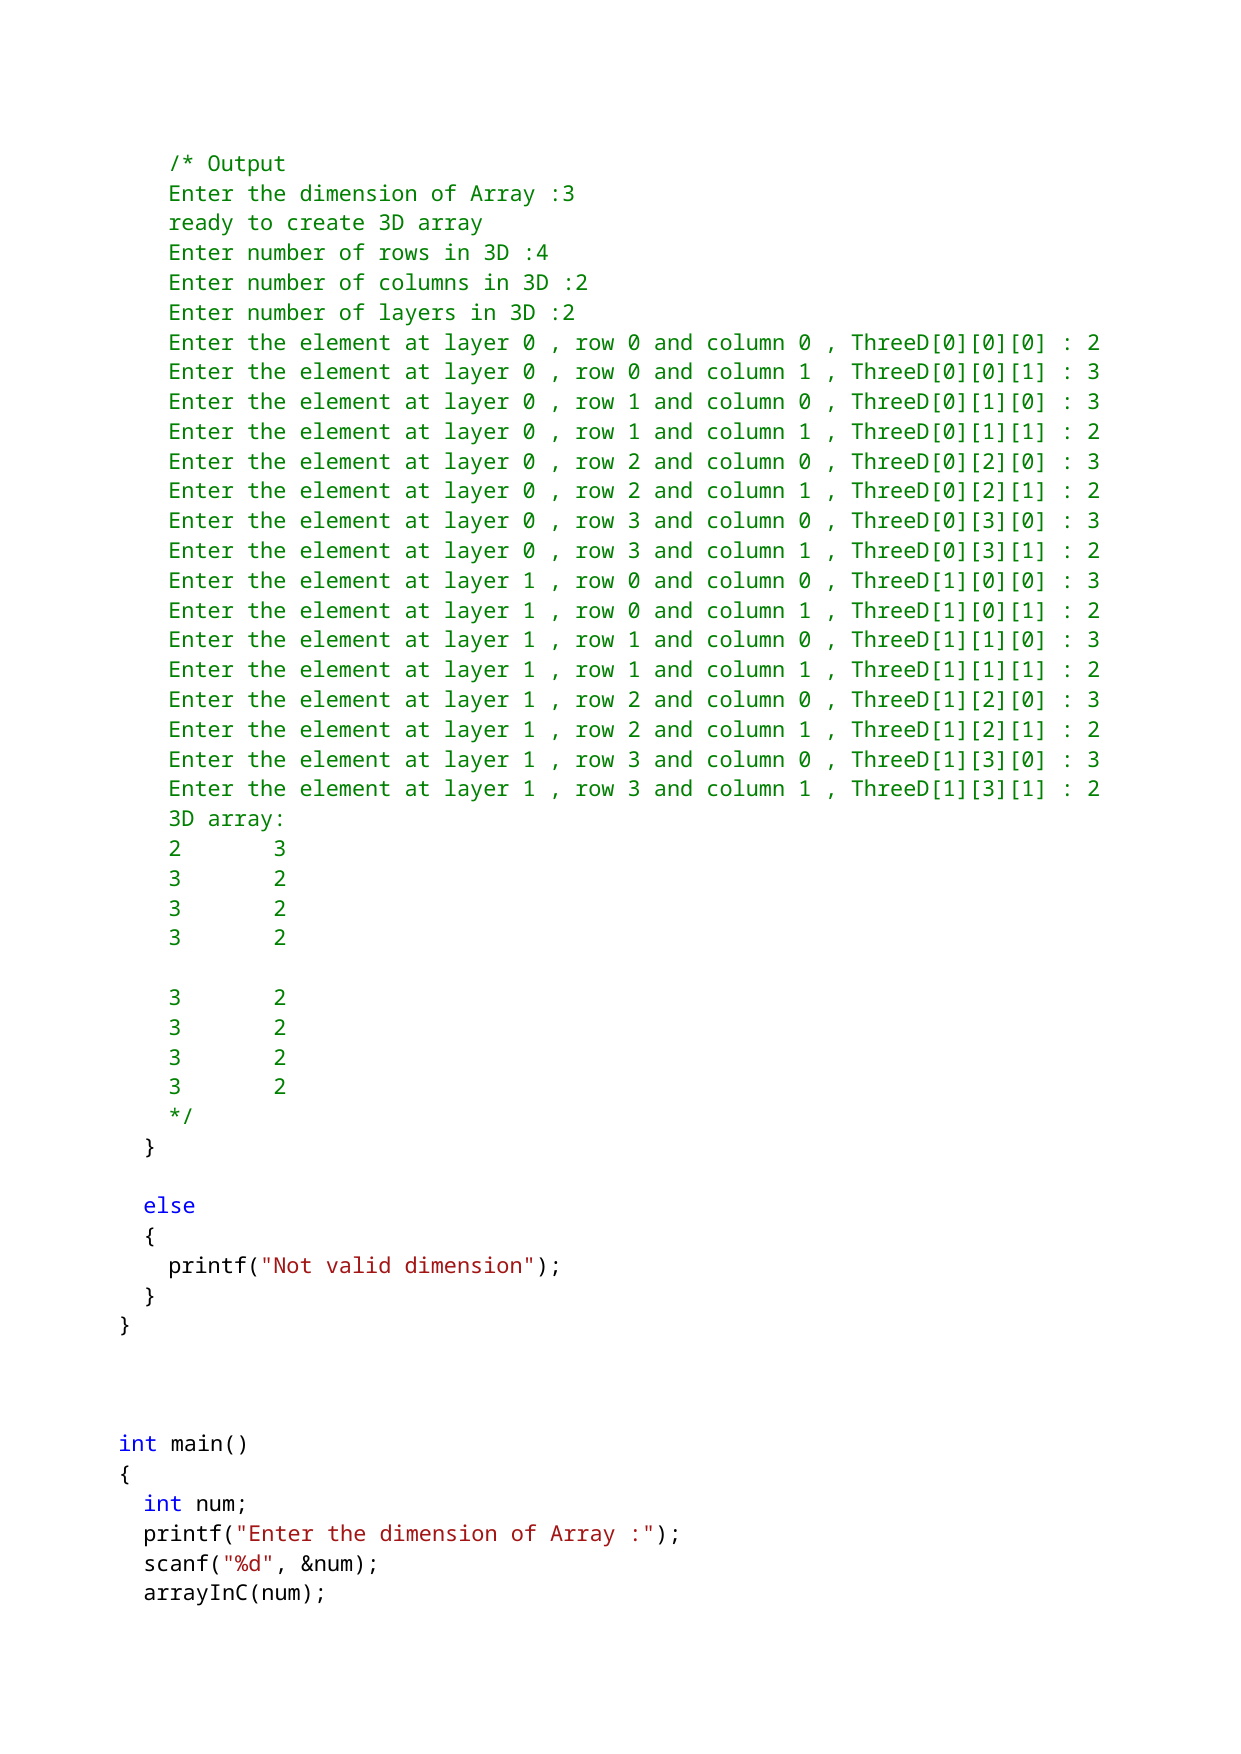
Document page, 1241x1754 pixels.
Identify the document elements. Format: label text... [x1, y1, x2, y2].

text { [118, 1220, 1122, 1250]
text Enter the element at layer 1 , row 1 and column 0 , ThreeD[1][1][0] : 3 [118, 624, 1122, 654]
text Enter number of rows in 3D :4 [118, 237, 1122, 267]
text 3 2 [118, 893, 1122, 922]
text Enter the dimension of Array :3 [118, 178, 1122, 207]
text else [118, 1190, 1122, 1220]
text scanf("%d", &num); [118, 1547, 1122, 1577]
text 3 2 [118, 922, 1122, 952]
text Enter the element at layer 1 , row 3 and column 0 , ThreeD[1][3][0] : 3 [118, 744, 1122, 773]
text int num; [118, 1488, 1122, 1518]
text arrayInC(num); [118, 1577, 1122, 1607]
text 3D array: [118, 803, 1122, 833]
text Enter the element at layer 0 , row 2 and column 0 , ThreeD[0][2][0] : 3 [118, 446, 1122, 476]
text Enter the element at layer 1 , row 2 and column 0 , ThreeD[1][2][0] : 3 [118, 684, 1122, 714]
text Enter the element at layer 0 , row 2 and column 1 , ThreeD[0][2][1] : 2 [118, 476, 1122, 505]
text Enter number of columns in 3D :2 [118, 267, 1122, 297]
text Enter the element at layer 1 , row 1 and column 1 , ThreeD[1][1][1] : 2 [118, 654, 1122, 684]
text printf("Enter the dimension of Array :"); [118, 1518, 1122, 1547]
text 3 2 [118, 1071, 1122, 1101]
text } [118, 1280, 1122, 1309]
text Enter the element at layer 1 , row 3 and column 1 , ThreeD[1][3][1] : 2 [118, 773, 1122, 803]
text } [118, 1131, 1122, 1161]
text 2 3 [118, 833, 1122, 863]
text Enter the element at layer 0 , row 1 and column 0 , ThreeD[0][1][0] : 3 [118, 386, 1122, 416]
text 3 2 [118, 1041, 1122, 1071]
text 3 2 [118, 863, 1122, 893]
text */ [118, 1101, 1122, 1131]
text { [118, 1458, 1122, 1488]
text } [118, 1309, 1122, 1339]
text printf("Not valid dimension"); [118, 1250, 1122, 1280]
text ready to create 3D array [118, 207, 1122, 237]
text Enter the element at layer 0 , row 3 and column 0 , ThreeD[0][3][0] : 3 [118, 505, 1122, 535]
text Enter the element at layer 0 , row 0 and column 0 , ThreeD[0][0][0] : 2 [118, 327, 1122, 356]
text 3 2 [118, 982, 1122, 1012]
text Enter the element at layer 1 , row 0 and column 1 , ThreeD[1][0][1] : 2 [118, 595, 1122, 624]
text Enter number of layers in 3D :2 [118, 297, 1122, 327]
text Enter the element at layer 0 , row 0 and column 1 , ThreeD[0][0][1] : 3 [118, 356, 1122, 386]
text Enter the element at layer 0 , row 1 and column 1 , ThreeD[0][1][1] : 2 [118, 416, 1122, 446]
text Enter the element at layer 1 , row 0 and column 0 , ThreeD[1][0][0] : 3 [118, 565, 1122, 595]
text /* Output [118, 148, 1122, 178]
text Enter the element at layer 0 , row 3 and column 1 , ThreeD[0][3][1] : 2 [118, 535, 1122, 565]
text Enter the element at layer 1 , row 2 and column 1 , ThreeD[1][2][1] : 2 [118, 714, 1122, 744]
text int main() [118, 1428, 1122, 1458]
text 3 2 [118, 1012, 1122, 1041]
